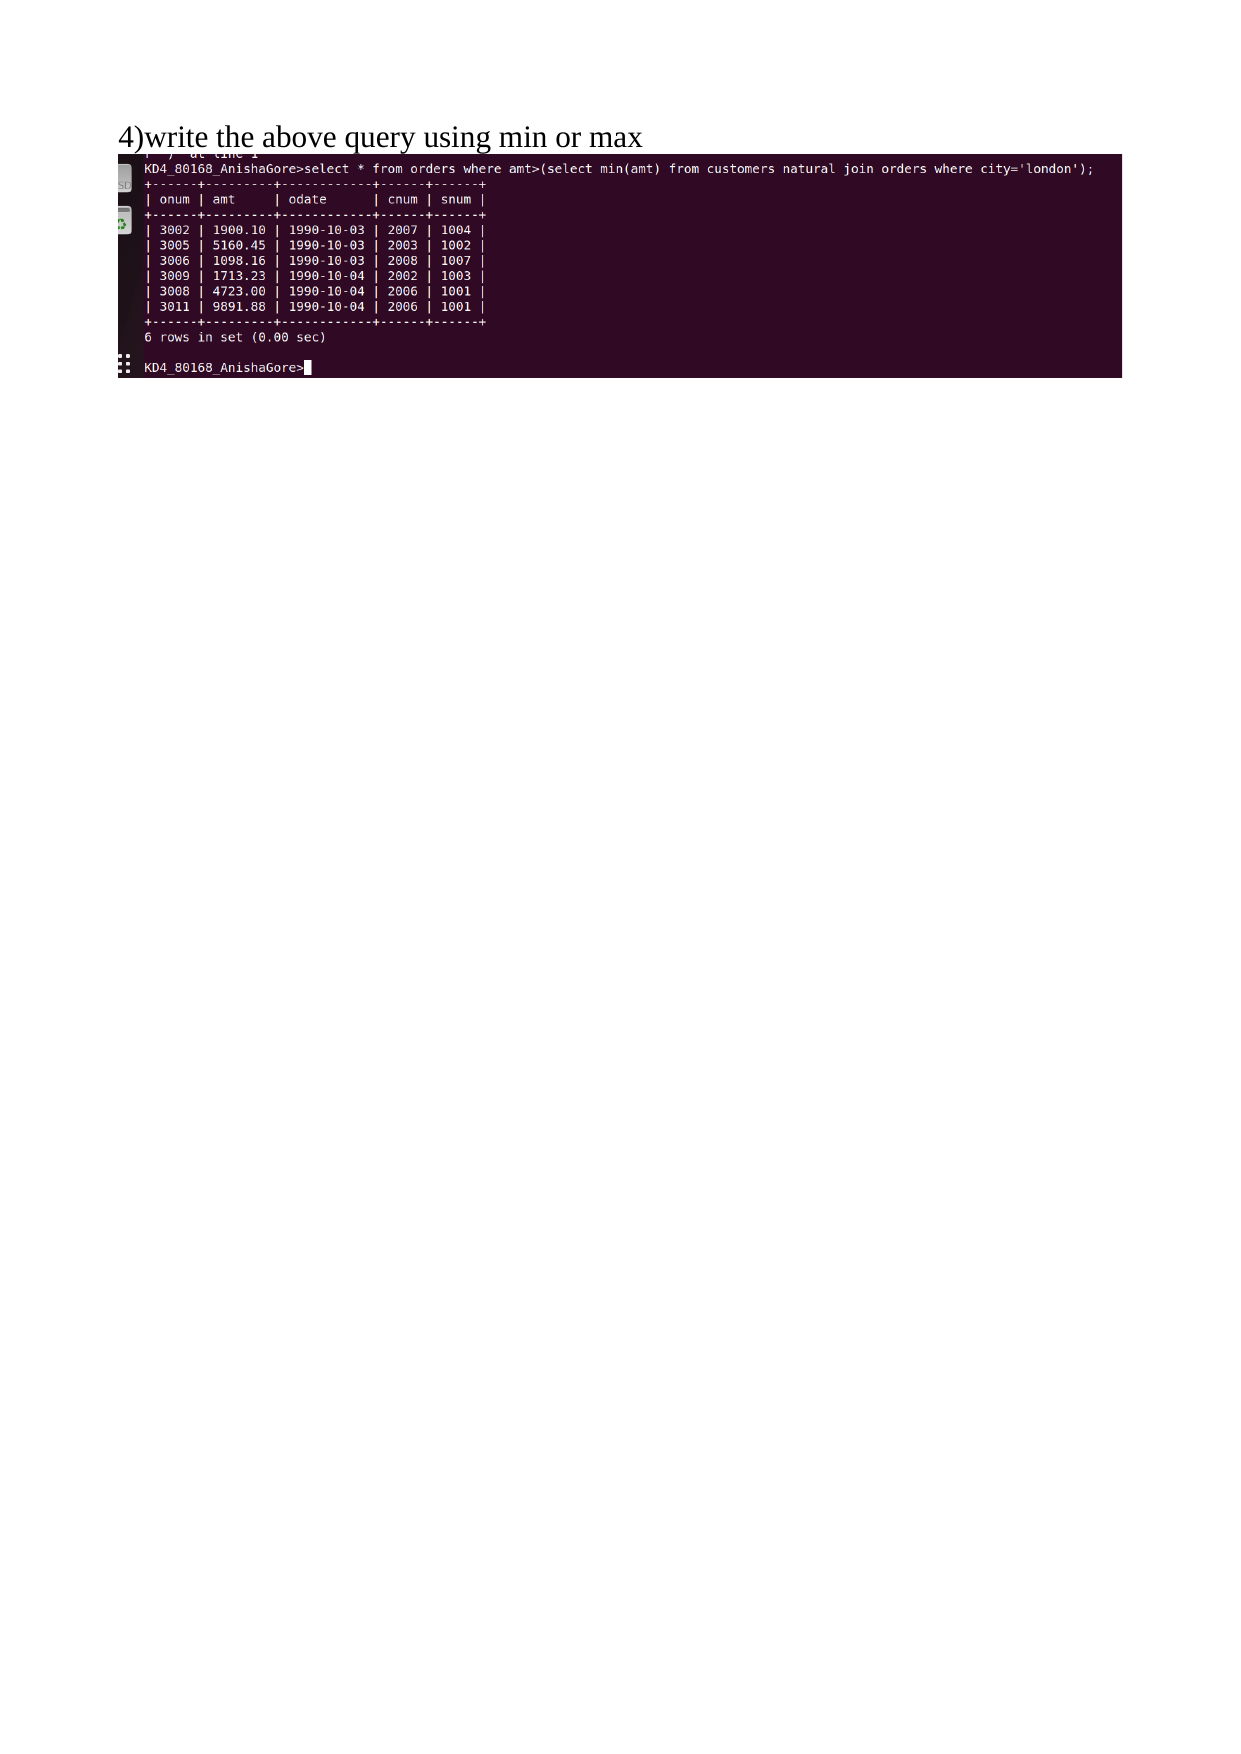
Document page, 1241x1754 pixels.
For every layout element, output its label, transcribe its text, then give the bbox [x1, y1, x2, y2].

text 4)write the above query using min or max [118, 118, 1122, 154]
picture [118, 154, 1123, 378]
